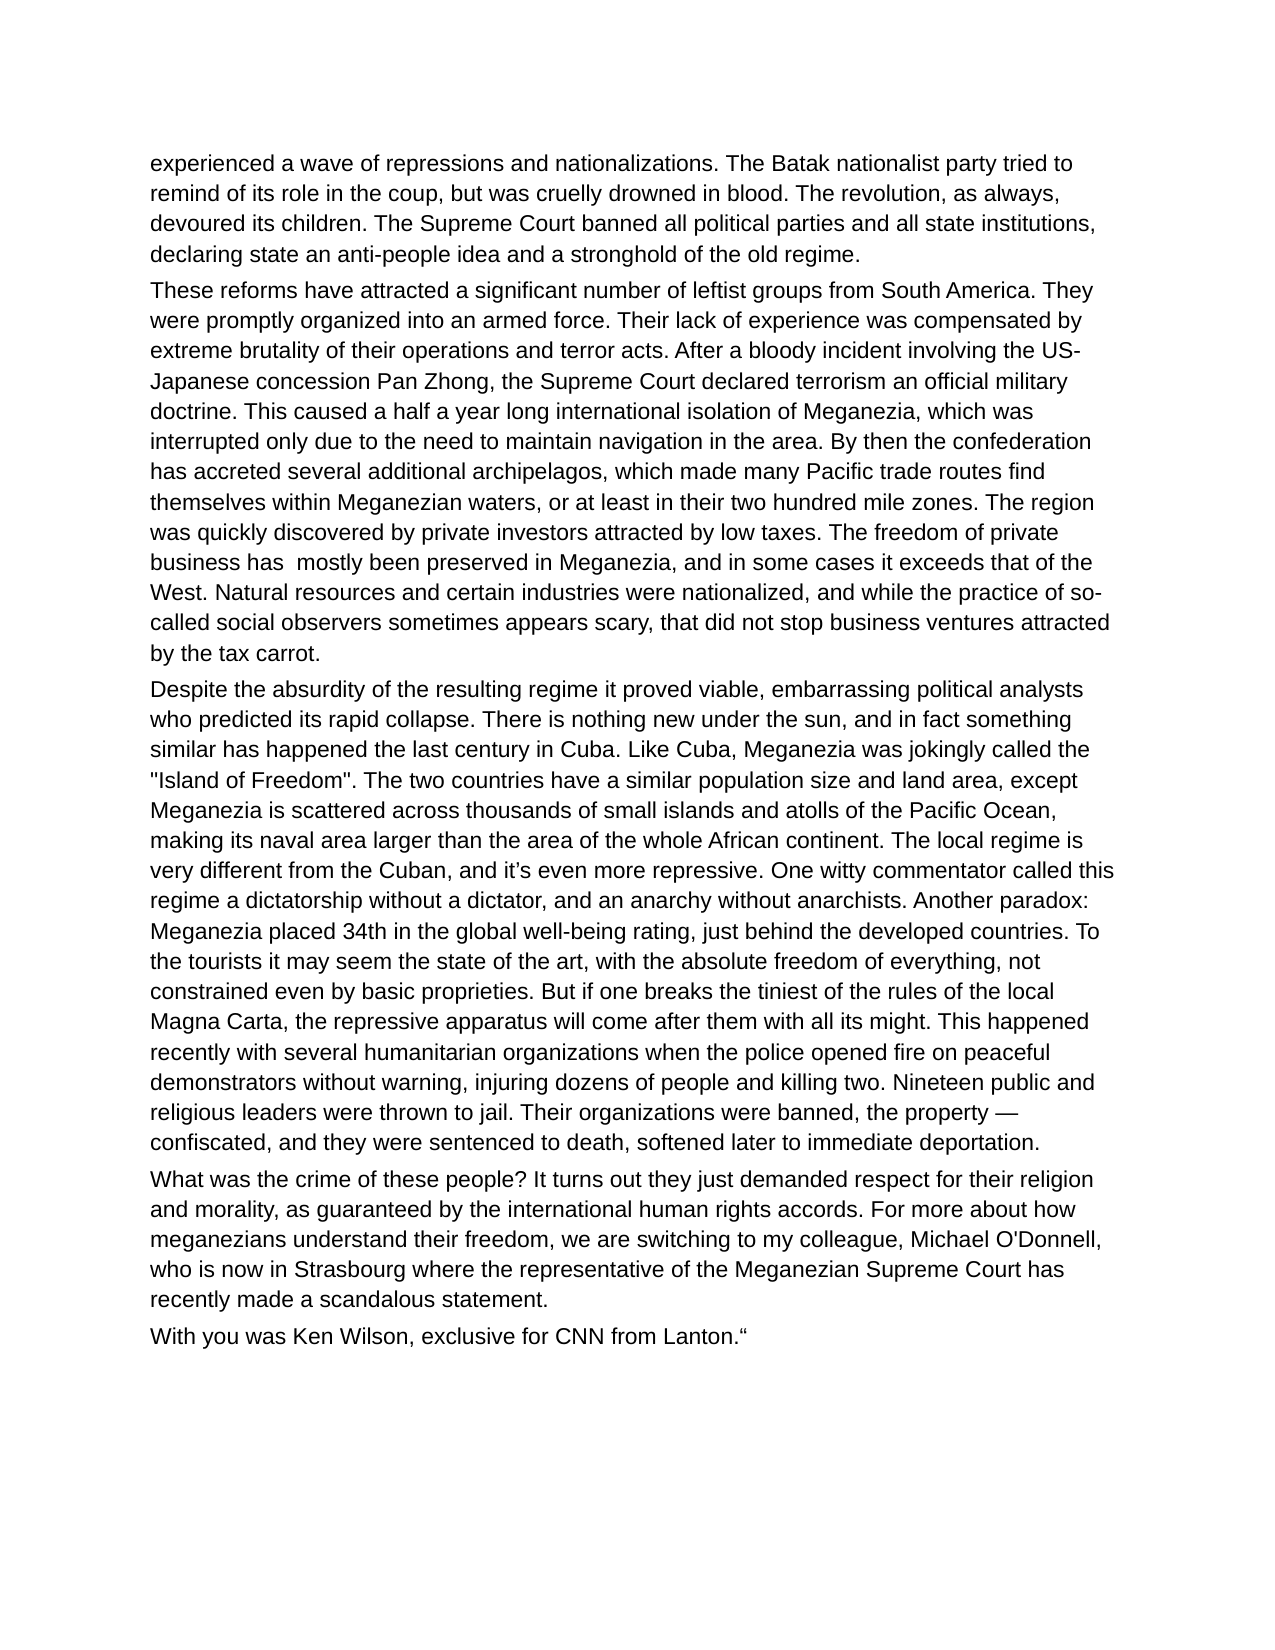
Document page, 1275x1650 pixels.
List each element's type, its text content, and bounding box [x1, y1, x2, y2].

text experienced a wave of repressions and nationalizations. The Batak nationalist party tried to remind of its role in the coup, but was cruelly drowned in blood. The revolution, as always, devoured its children. The Supreme Court banned all political parties and all state institutions, declaring state an anti-people idea and a stronghold of the old regime. [150, 150, 1125, 267]
text These reforms have attracted a significant number of leftist groups from South America. They were promptly organized into an armed force. Their lack of experience was compensated by extreme brutality of their operations and terror acts. After a bloody incident involving the US-Japanese concession Pan Zhong, the Supreme Court declared terrorism an official military doctrine. This caused a half a year long international isolation of Meganezia, which was interrupted only due to the need to maintain navigation in the area. By then the confederation has accreted several additional archipelagos, which made many Pacific trade routes find themselves within Meganezian waters, or at least in their two hundred mile zones. The region was quickly discovered by private investors attracted by low taxes. The freedom of private business has mostly been preserved in Meganezia, and in some cases it exceeds that of the West. Natural resources and certain industries were nationalized, and while the practice of so-called social observers sometimes appears scary, that did not stop business ventures attracted by the tax carrot. [150, 277, 1125, 666]
text With you was Ken Wilson, exclusive for CNN from Lanton.“ [150, 1323, 1125, 1349]
text Despite the absurdity of the resulting regime it proved viable, embarrassing political analysts who predicted its rapid collapse. There is nothing new under the sun, and in fact something similar has happened the last century in Cuba. Like Cuba, Meganezia was jokingly called the "Island of Freedom". The two countries have a similar population size and land area, except Meganezia is scattered across thousands of small islands and atolls of the Pacific Ocean, making ​​its naval area larger than the area of ​​the whole African continent. The local regime is very different from the Cuban, and it’s even more repressive. One witty commentator called this regime a dictatorship without a dictator, and an anarchy without anarchists. Another paradox: Meganezia placed 34th in the global well-being rating, just behind the developed countries. To the tourists it may seem the state of the art, with the absolute freedom of everything, not constrained even by basic proprieties. But if one breaks the tiniest of the rules of the local Magna Carta, the repressive apparatus will come after them with all its might. This happened recently with several humanitarian organizations when the police opened fire on peaceful demonstrators without warning, injuring dozens of people and killing two. Nineteen public and religious leaders were thrown to jail. Their organizations were banned, the property — confiscated, and they were sentenced to death, softened later to immediate deportation. [150, 676, 1125, 1156]
text What was the crime of these people? It turns out they just demanded respect for their religion and morality, as guaranteed by the international human rights accords. For more about how meganezians understand their freedom, we are switching to my colleague, Michael O'Donnell, who is now in Strasbourg where the representative of the Meganezian Supreme Court has recently made a scandalous statement. [150, 1166, 1125, 1313]
